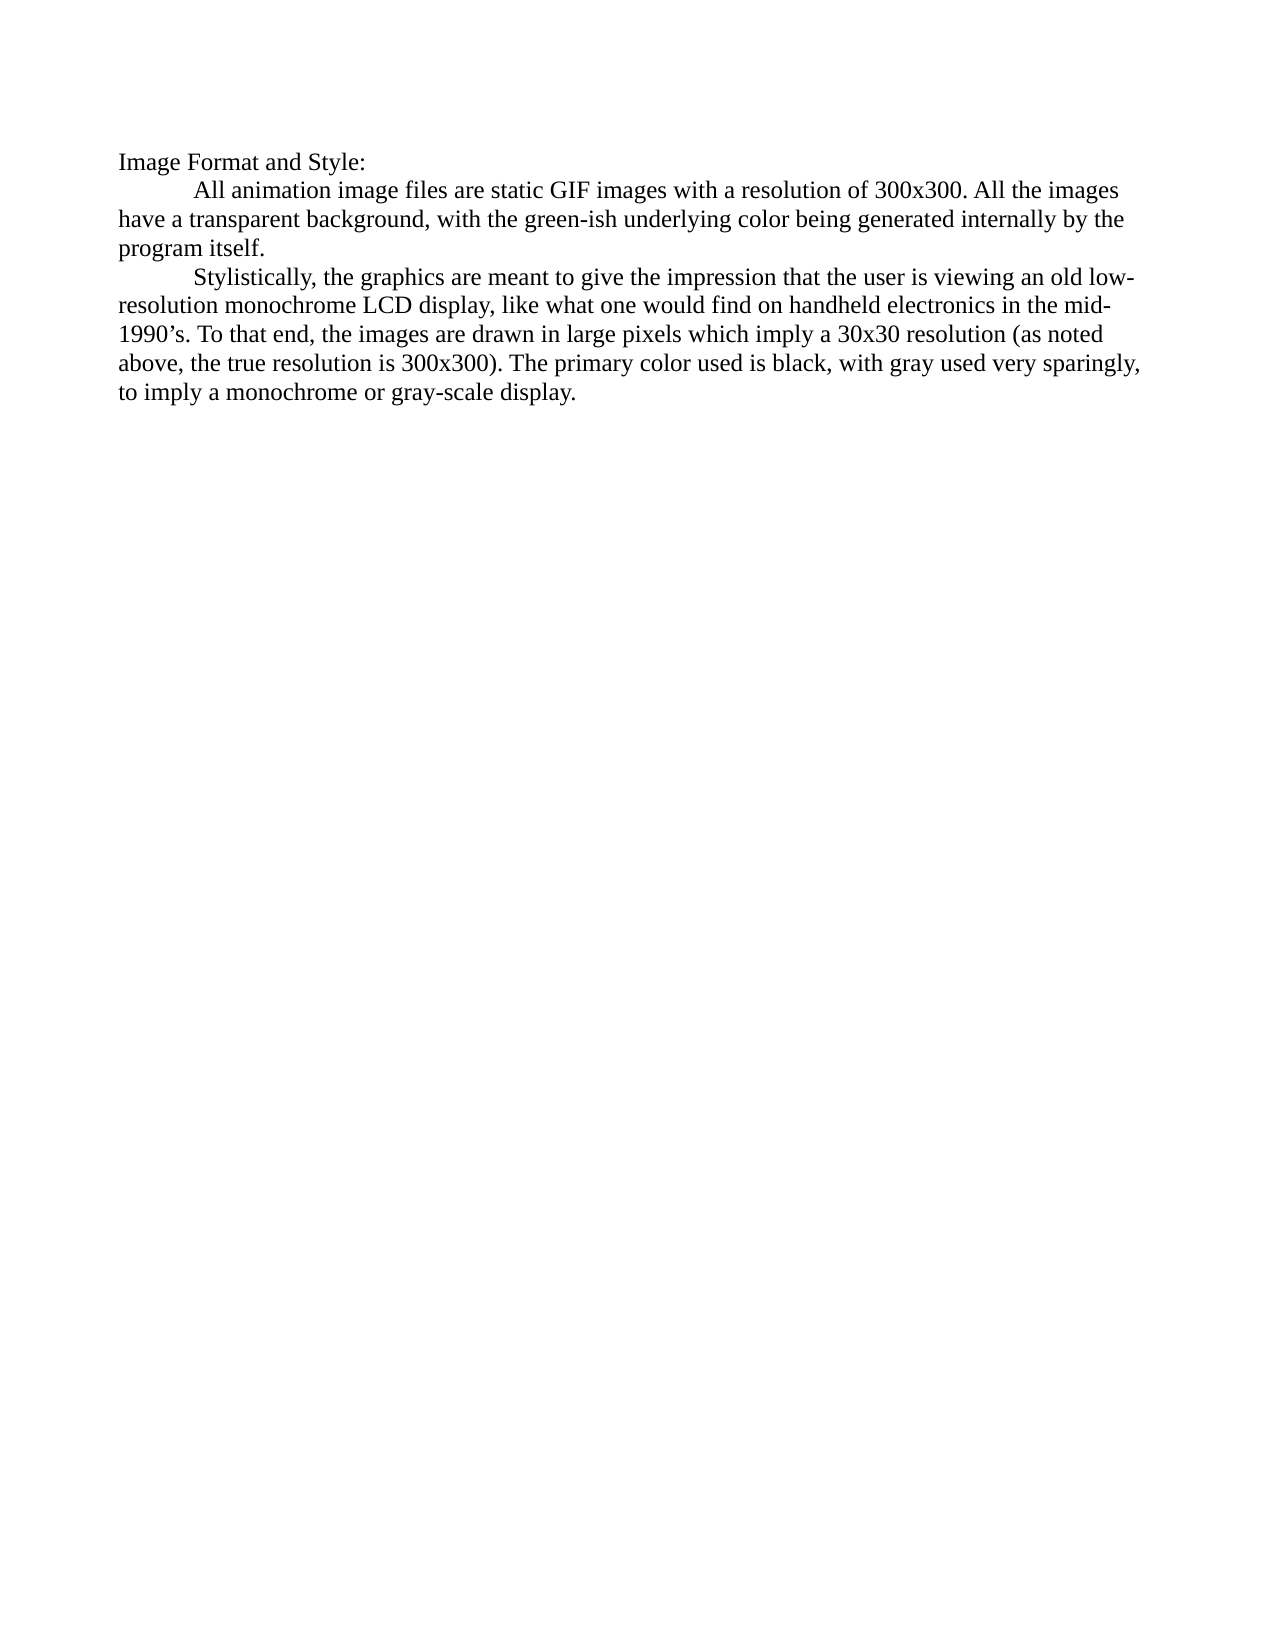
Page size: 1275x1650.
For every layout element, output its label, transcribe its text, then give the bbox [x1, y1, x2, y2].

text Stylistically, the graphics are meant to give the impression that the user is viewing an old low-resolution monochrome LCD display, like what one would find on handheld electronics in the mid-1990’s. To that end, the images are drawn in large pixels which imply a 30x30 resolution (as noted above, the true resolution is 300x300). The primary color used is black, with gray used very sparingly, to imply a monochrome or gray-scale display. [118, 262, 1157, 406]
text Image Format and Style: [118, 147, 1157, 176]
text All animation image files are static GIF images with a resolution of 300x300. All the images have a transparent background, with the green-ish underlying color being generated internally by the program itself. [118, 176, 1157, 262]
